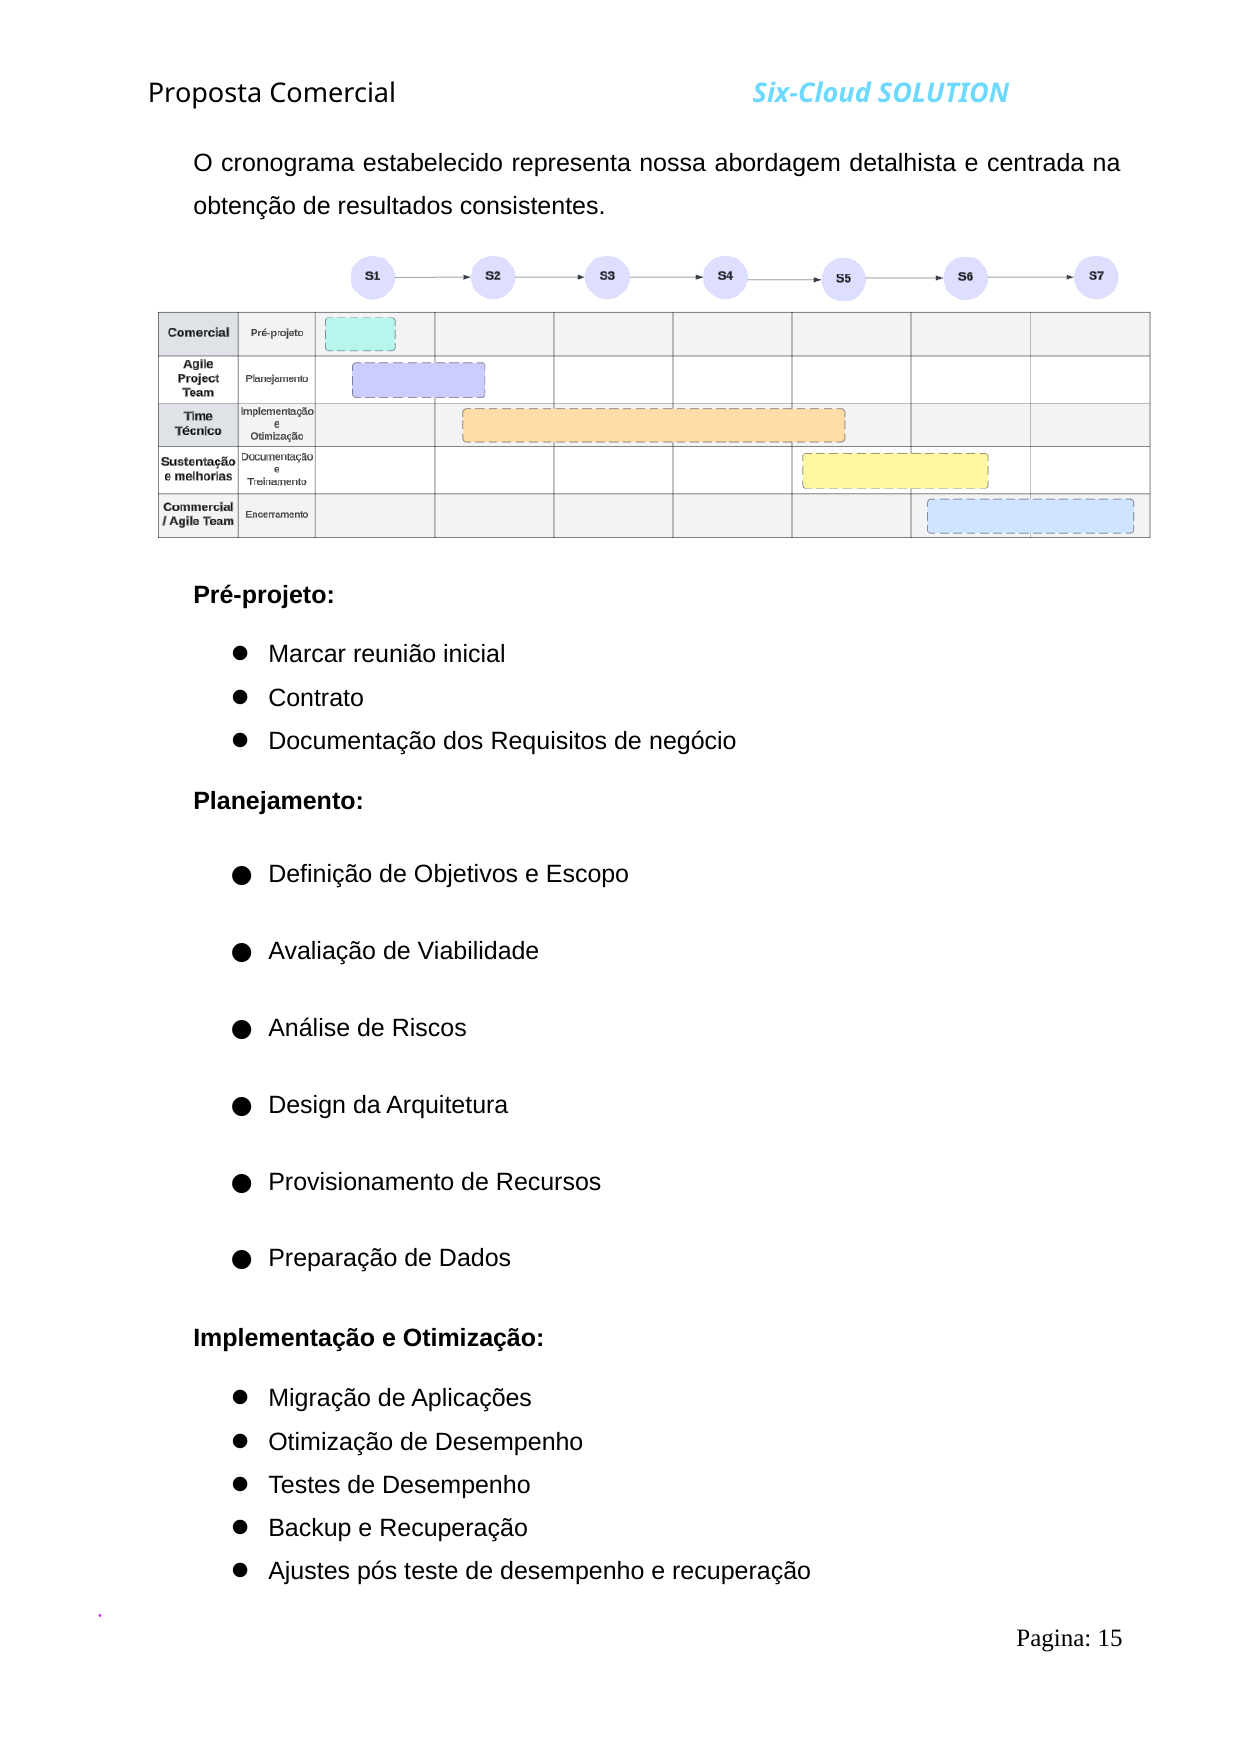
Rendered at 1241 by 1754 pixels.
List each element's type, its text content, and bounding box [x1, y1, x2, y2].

list Contrato [231, 683, 1122, 711]
list Provisionamento de Recursos [231, 1153, 1122, 1204]
text Planejamento: [193, 786, 1122, 814]
picture [150, 246, 1159, 547]
list Ajustes pós teste de desempenho e recuperação [231, 1556, 1122, 1585]
list Análise de Riscos [231, 999, 1122, 1051]
list Backup e Recuperação [231, 1513, 1122, 1542]
list Migração de Aplicações [231, 1383, 1122, 1412]
list Design da Arquitetura [231, 1076, 1122, 1127]
list Preparação de Dados [231, 1230, 1122, 1281]
list Testes de Desempenho [231, 1470, 1122, 1498]
list Documentação dos Requisitos de negócio [231, 726, 1122, 755]
list Marcar reunião inicial [231, 639, 1122, 668]
text Implementação e Otimização: [193, 1323, 1122, 1352]
text O cronograma estabelecido representa nossa abordagem detalhista e centrada na obtenção de resultados consistentes. [193, 148, 1122, 219]
text Pré-projeto: [193, 547, 1122, 608]
list Avaliação de Viabilidade [231, 922, 1122, 974]
list Otimização de Desempenho [231, 1426, 1122, 1455]
list Definição de Objetivos e Escopo [231, 846, 1122, 897]
